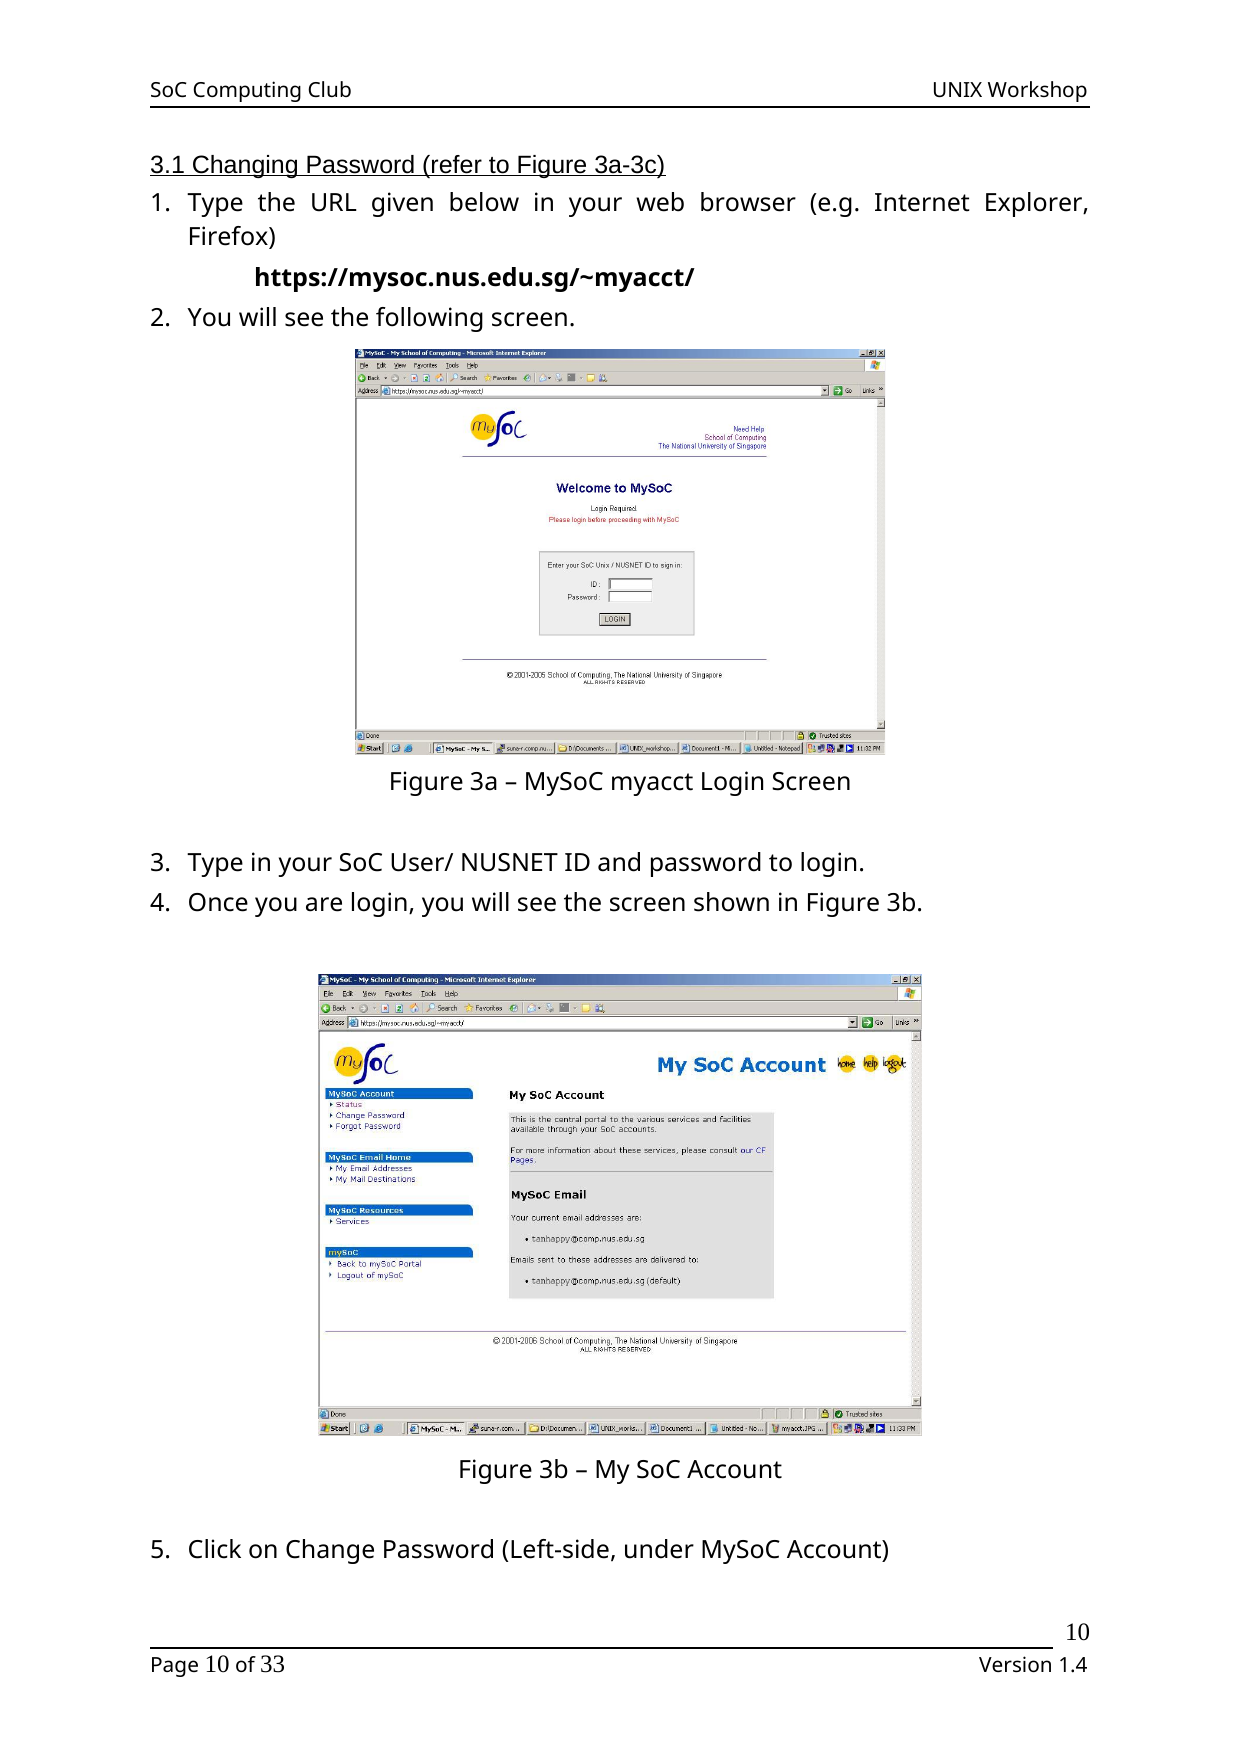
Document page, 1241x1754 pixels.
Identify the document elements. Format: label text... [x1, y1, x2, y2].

list Once you are login, you will see the screen shown in Figure 3b. [150, 884, 1090, 918]
list You will see the following screen. [150, 300, 1090, 334]
picture [355, 349, 886, 755]
picture [318, 974, 922, 1436]
list Type the URL given below in your web browser (e.g. Internet Explorer, Firefox) [150, 185, 1090, 253]
text Figure 3b – My SoC Account [150, 1451, 1090, 1485]
text 3.1 Changing Password (refer to Figure 3a-3c) [150, 150, 1090, 179]
text Figure 3a – MySoC myacct Login Screen [150, 340, 1090, 798]
list Click on Change Password (Left-side, under MySoC Account) [150, 1532, 1090, 1566]
list Type in your SoC User/ NUSNET ID and password to login. [150, 844, 1090, 878]
text https://mysoc.nus.edu.sg/~myacct/ [150, 259, 1090, 293]
